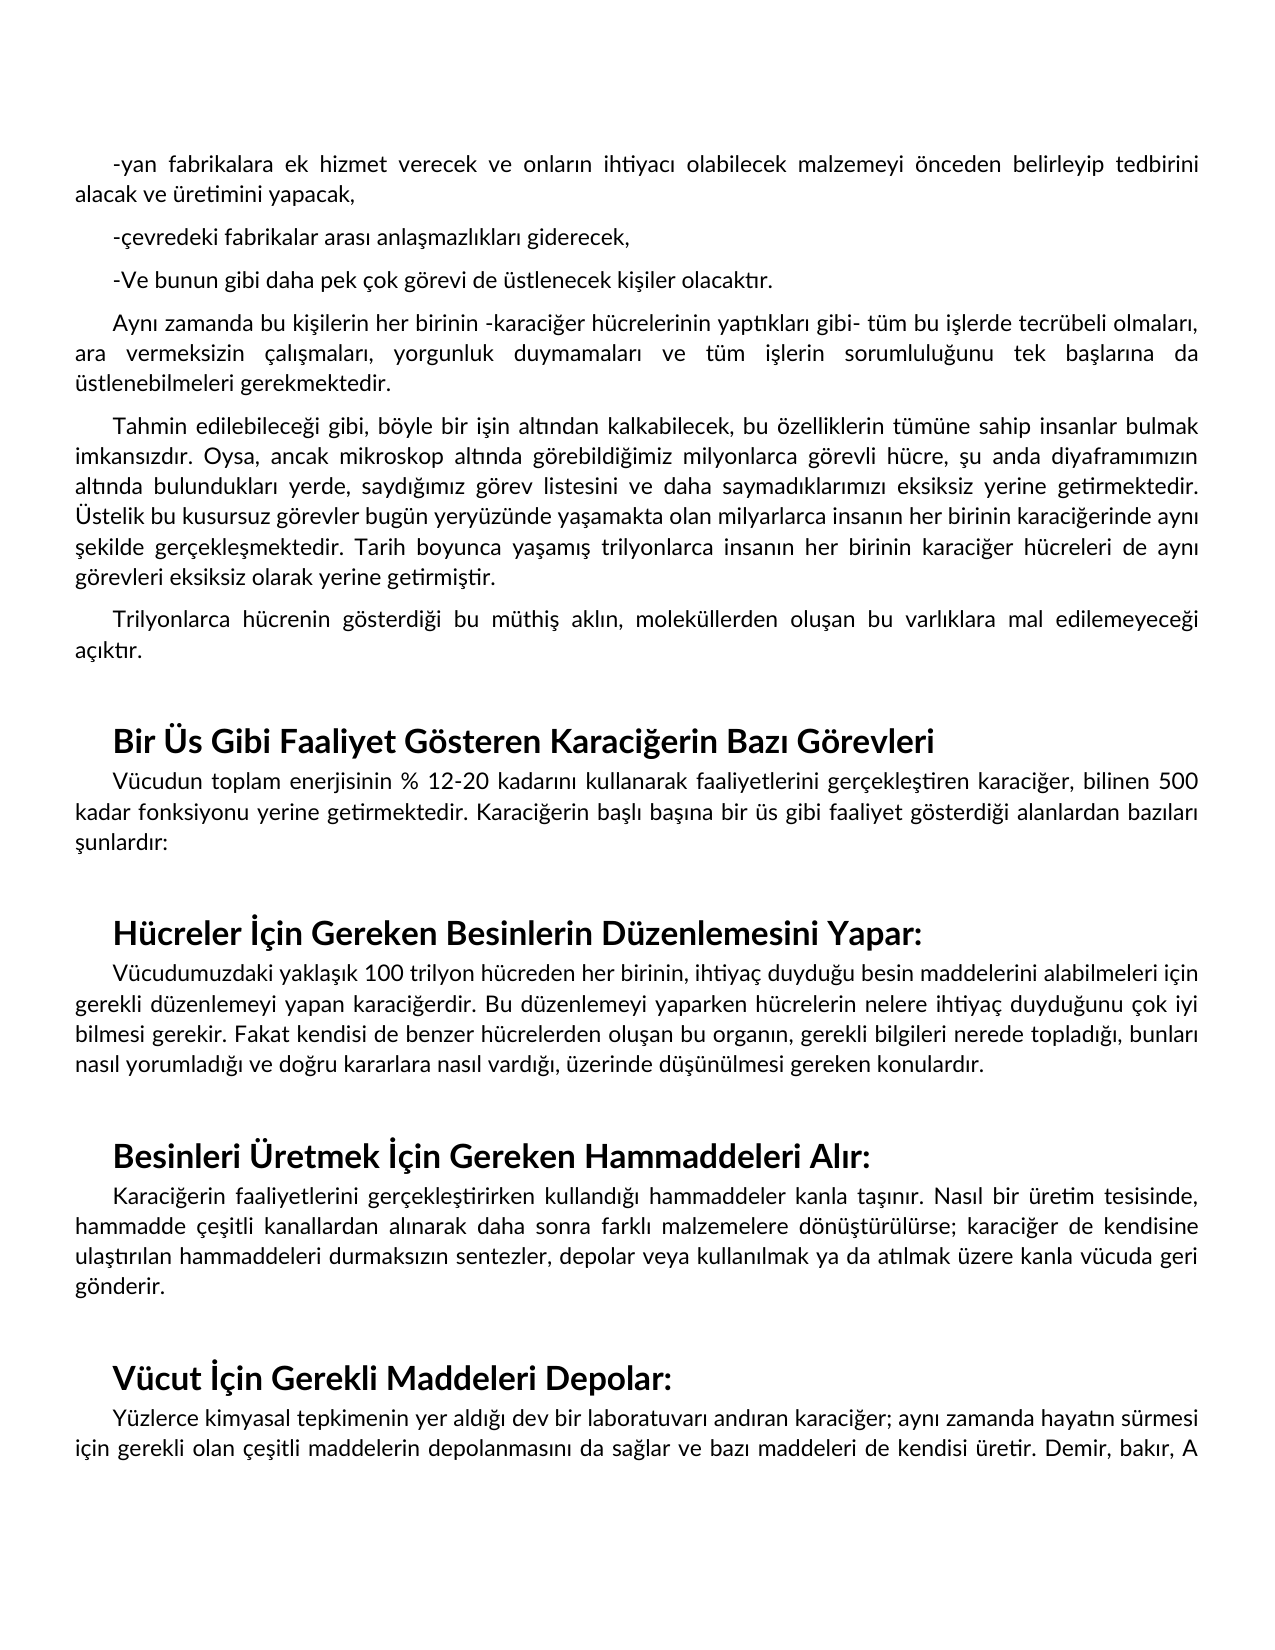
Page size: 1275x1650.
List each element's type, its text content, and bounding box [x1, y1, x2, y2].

text -çevredeki fabrikalar arası anlaşmazlıkları giderecek, [75, 223, 1200, 250]
text Vücudumuzdaki yaklaşık 100 trilyon hücreden her birinin, ihtiyaç duyduğu besin maddelerini alabilmeleri için gerekli düzenlemeyi yapan karaciğerdir. Bu düzenlemeyi yaparken hücrelerin nelere ihtiyaç duyduğunu çok iyi bilmesi gerekir. Fakat kendisi de benzer hücrelerden oluşan bu organın, gerekli bilgileri nerede topladığı, bunları nasıl yorumladığı ve doğru kararlara nasıl vardığı, üzerinde düşünülmesi gereken konulardır. [75, 959, 1200, 1077]
subtitle Vücut İçin Gerekli Maddeleri Depolar: [112, 1357, 1200, 1397]
text Aynı zamanda bu kişilerin her birinin -karaciğer hücrelerinin yaptıkları gibi- tüm bu işlerde tecrübeli olmaları, ara vermeksizin çalışmaları, yorgunluk duymamaları ve tüm işlerin sorumluluğunu tek başlarına da üstlenebilmeleri gerekmektedir. [75, 308, 1200, 396]
text Karaciğerin faaliyetlerini gerçekleştirirken kullandığı hammaddeler kanla taşınır. Nasıl bir üretim tesisinde, hammadde çeşitli kanallardan alınarak daha sonra farklı malzemelere dönüştürülürse; karaciğer de kendisine ulaştırılan hammaddeleri durmaksızın sentezler, depolar veya kullanılmak ya da atılmak üzere kanla vücuda geri gönderir. [75, 1181, 1200, 1299]
text Trilyonlarca hücrenin gösterdiği bu müthiş aklın, moleküllerden oluşan bu varlıklara mal edilemeyeceği açıktır. [75, 605, 1200, 663]
subtitle Hücreler İçin Gereken Besinlerin Düzenlemesini Yapar: [112, 913, 1200, 953]
subtitle Besinleri Üretmek İçin Gereken Hammaddeleri Alır: [112, 1135, 1200, 1175]
text Vücudun toplam enerjisinin % 12-20 kadarını kullanarak faaliyetlerini gerçekleştiren karaciğer, bilinen 500 kadar fonksiyonu yerine getirmektedir. Karaciğerin başlı başına bir üs gibi faaliyet gösterdiği alanlardan bazıları şunlardır: [75, 767, 1200, 855]
text Yüzlerce kimyasal tepkimenin yer aldığı dev bir laboratuvarı andıran karaciğer; aynı zamanda hayatın sürmesi için gerekli olan çeşitli maddelerin depolanmasını da sağlar ve bazı maddeleri de kendisi üretir. Demir, bakır, A [75, 1404, 1200, 1461]
text -yan fabrikalara ek hizmet verecek ve onların ihtiyacı olabilecek malzemeyi önceden belirleyip tedbirini alacak ve üretimini yapacak, [75, 150, 1200, 208]
text -Ve bunun gibi daha pek çok görevi de üstlenecek kişiler olacaktır. [75, 266, 1200, 293]
text Tahmin edilebileceği gibi, böyle bir işin altından kalkabilecek, bu özelliklerin tümüne sahip insanlar bulmak imkansızdır. Oysa, ancak mikroskop altında görebildiğimiz milyonlarca görevli hücre, şu anda diyaframımızın altında bulundukları yerde, saydığımız görev listesini ve daha saymadıklarımızı eksiksiz yerine getirmektedir. Üstelik bu kusursuz görevler bugün yeryüzünde yaşamakta olan milyarlarca insanın her birinin karaciğerinde aynı şekilde gerçekleşmektedir. Tarih boyunca yaşamış trilyonlarca insanın her birinin karaciğer hücreleri de aynı görevleri eksiksiz olarak yerine getirmiştir. [75, 411, 1200, 590]
subtitle Bir Üs Gibi Faaliyet Gösteren Karaciğerin Bazı Görevleri [112, 721, 1200, 761]
